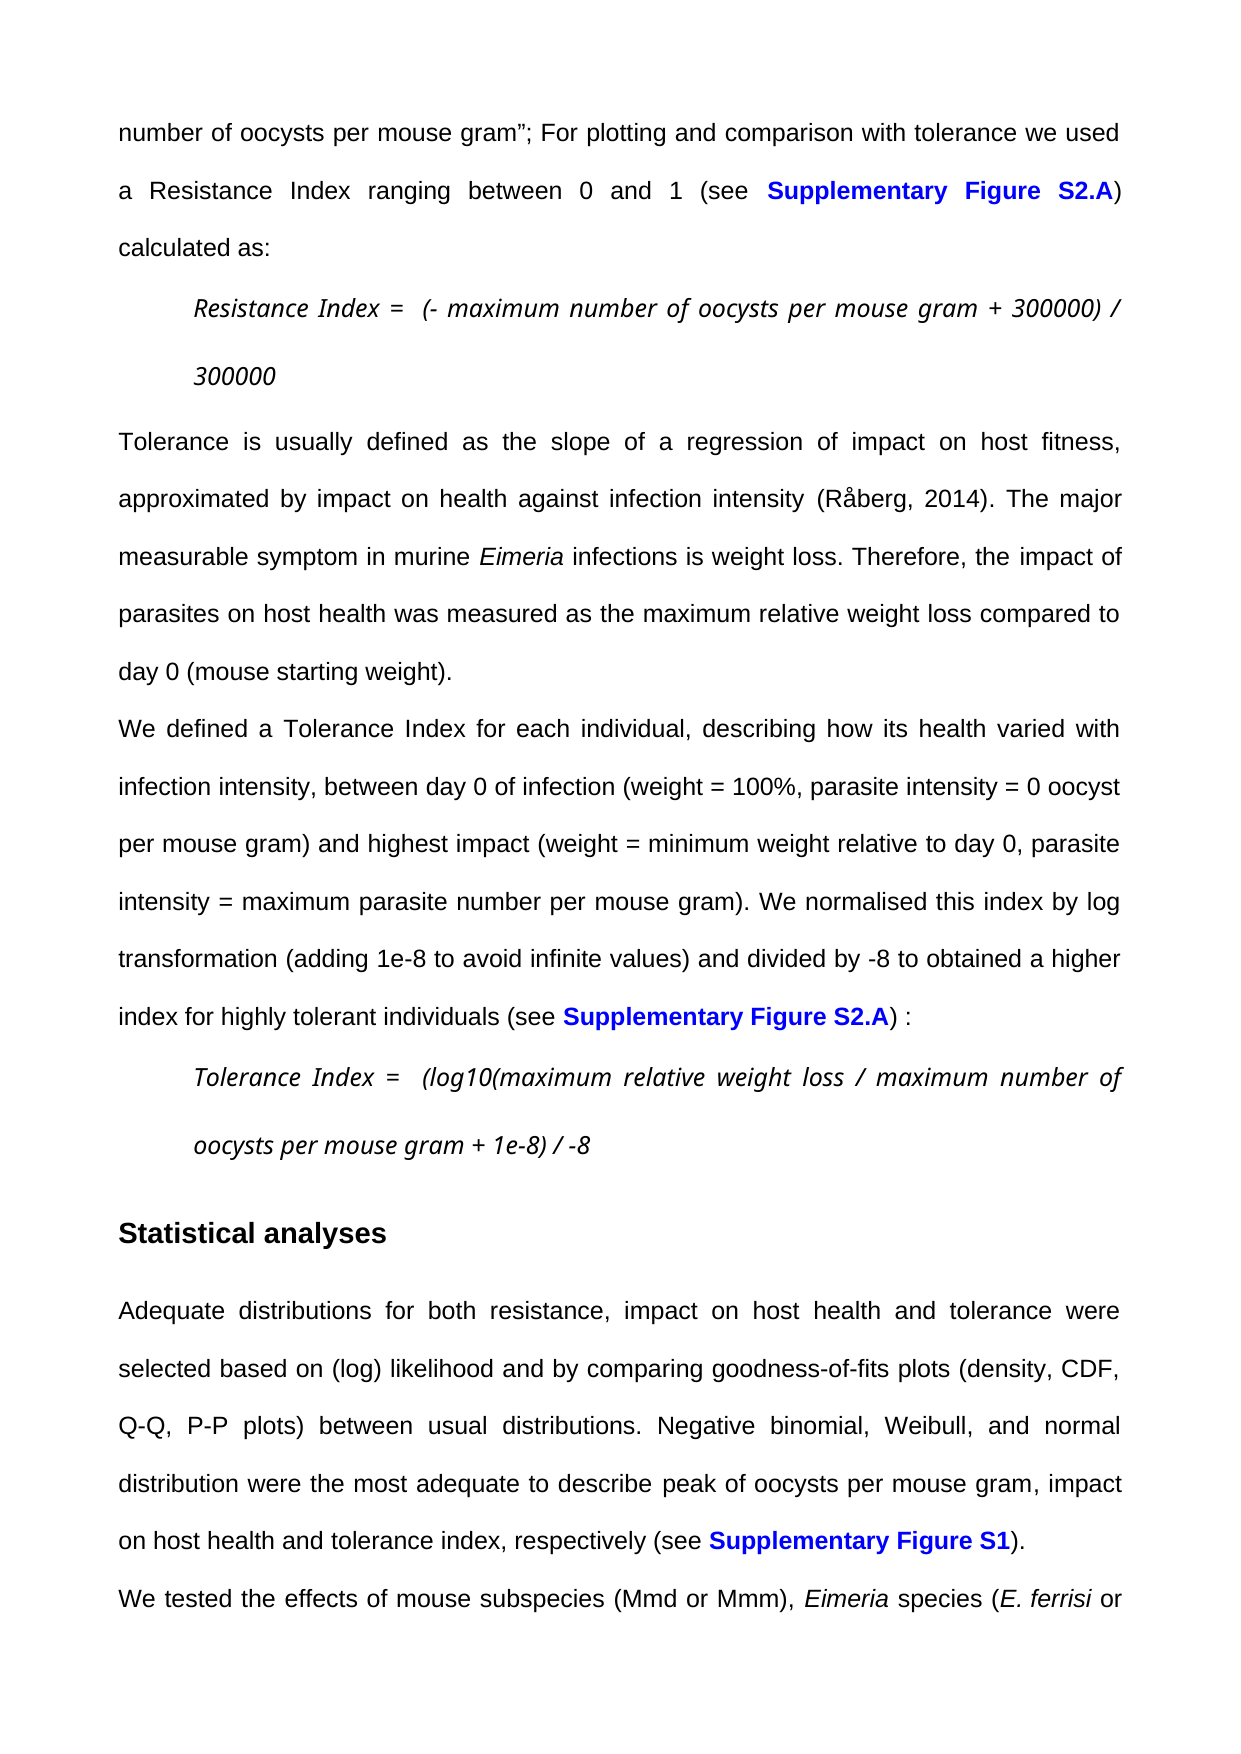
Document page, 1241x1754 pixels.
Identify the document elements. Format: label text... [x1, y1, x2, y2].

text Resistance Index = (- maximum number of oocysts per mouse gram + 300000) / 300000 [193, 291, 1122, 393]
text We tested the effects of mouse subspecies (Mmd or Mmm), Eimeria species (E. ferrisi or [118, 1583, 1122, 1612]
text number of oocysts per mouse gram”; For plotting and comparison with tolerance we used a Resistance Index ranging between 0 and 1 (see Supplementary Figure S2.A) calculated as: [118, 118, 1122, 262]
text Adequate distributions for both resistance, impact on host health and tolerance were selected based on (log) likelihood and by comparing goodness-of-fits plots (density, CDF, Q-Q, P-P plots) between usual distributions. Negative binomial, Weibull, and normal distribution were the most adequate to describe peak of oocysts per mouse gram, impact on host health and tolerance index, respectively (see Supplementary Figure S1). [118, 1296, 1122, 1555]
text Tolerance is usually defined as the slope of a regression of impact on host fitness, approximated by impact on health against infection intensity (Råberg, 2014). The major measurable symptom in murine Eimeria infections is weight loss. Therefore, the impact of parasites on host health was measured as the maximum relative weight loss compared to day 0 (mouse starting weight). [118, 427, 1122, 686]
text We defined a Tolerance Index for each individual, describing how its health varied with infection intensity, between day 0 of infection (weight = 100%, parasite intensity = 0 oocyst per mouse gram) and highest impact (weight = minimum weight relative to day 0, parasite intensity = maximum parasite number per mouse gram). We normalised this index by log transformation (adding 1e-8 to avoid infinite values) and divided by -8 to obtained a higher index for highly tolerant individuals (see Supplementary Figure S2.A) : [118, 714, 1122, 1031]
text Tolerance Index = (log10(maximum relative weight loss / maximum number of oocysts per mouse gram + 1e-8) / -8 [193, 1059, 1122, 1162]
subtitle Statistical analyses [118, 1216, 1122, 1250]
